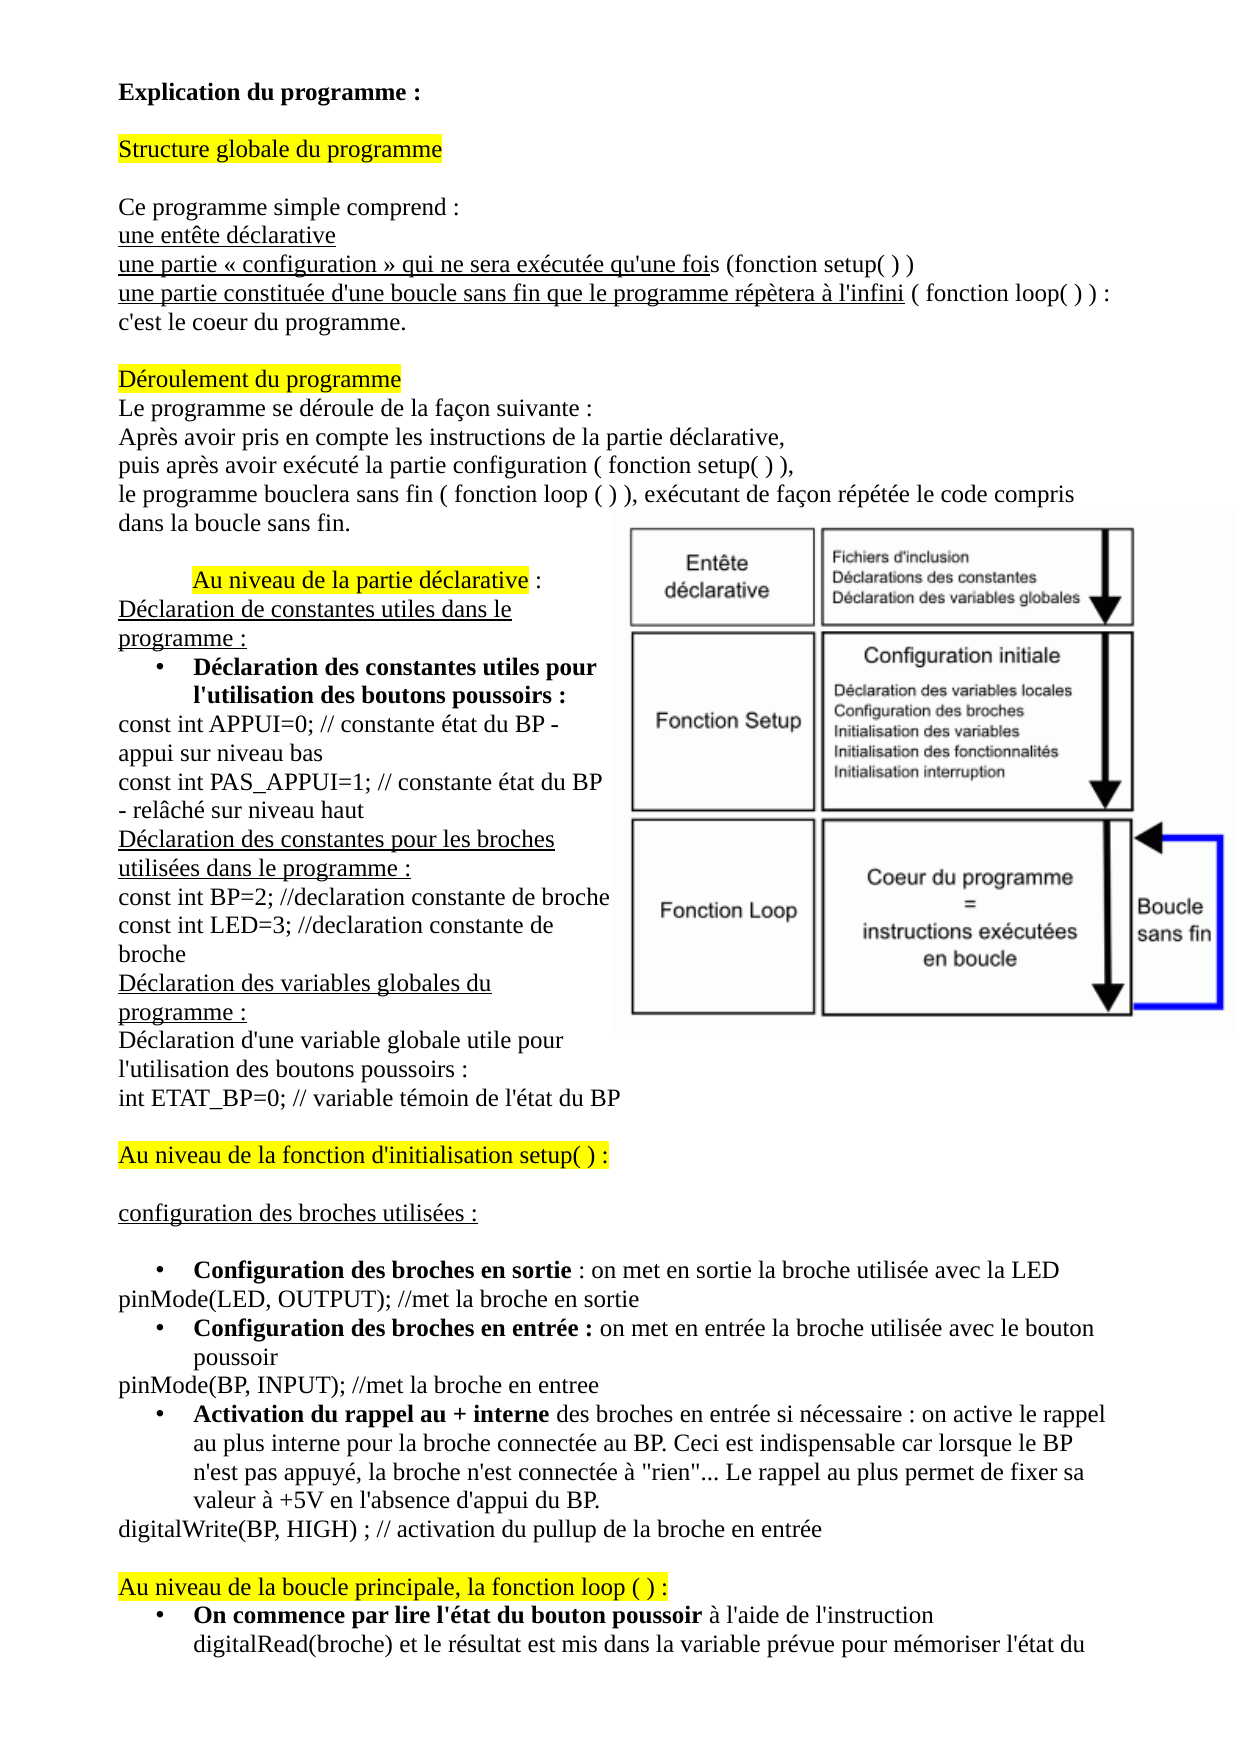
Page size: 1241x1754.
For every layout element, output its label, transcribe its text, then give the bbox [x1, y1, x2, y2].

text Au niveau de la fonction d'initialisation setup( ) : [118, 1141, 1122, 1169]
text int ETAT_BP=0; // variable témoin de l'état du BP [118, 1083, 1122, 1112]
text const int LED=3; //declaration constante de broche [118, 911, 610, 968]
text digitalWrite(BP, HIGH) ; // activation du pullup de la broche en entrée [118, 1514, 1122, 1543]
text Déclaration de constantes utiles dans le programme : [118, 594, 610, 652]
text Le programme se déroule de la façon suivante : [118, 393, 1122, 422]
text Au niveau de la partie déclarative : [192, 566, 610, 594]
list Activation du rappel au + interne des broches en entrée si nécessaire : on active le rappel au plus interne pour la broche connectée au BP. Ceci est indispensable car lorsque le BP n'est pas appuyé, la broche n'est connectée à "rien"... Le rappel au plus permet de fixer sa valeur à +5V en l'absence d'appui du BP. [156, 1399, 1122, 1514]
text pinMode(LED, OUTPUT); //met la broche en sortie [118, 1284, 1122, 1313]
text pinMode(BP, INPUT); //met la broche en entree [118, 1371, 1122, 1399]
text puis après avoir exécuté la partie configuration ( fonction setup( ) ), [118, 451, 1122, 479]
list Déclaration des constantes utiles pour l'utilisation des boutons poussoirs : [156, 652, 610, 709]
text const int PAS_APPUI=1; // constante état du BP - relâché sur niveau haut [118, 767, 610, 824]
text Déclaration d'une variable globale utile pour l'utilisation des boutons poussoirs : [118, 1026, 1122, 1083]
text configuration des broches utilisées : [118, 1198, 1122, 1227]
text const int BP=2; //declaration constante de broche [118, 882, 610, 911]
text Au niveau de la boucle principale, la fonction loop ( ) : [118, 1572, 1122, 1601]
text Explication du programme : [118, 77, 1122, 106]
text le programme bouclera sans fin ( fonction loop ( ) ), exécutant de façon répétée le code compris dans la boucle sans fin. [118, 479, 1122, 537]
list Configuration des broches en sortie : on met en sortie la broche utilisée avec la LED [156, 1256, 1122, 1284]
picture [610, 511, 1236, 1034]
text const int APPUI=0; // constante état du BP - appui sur niveau bas [118, 709, 610, 767]
text Déclaration des variables globales du programme : [118, 968, 610, 1026]
text Après avoir pris en compte les instructions de la partie déclarative, [118, 422, 1122, 451]
text une partie « configuration » qui ne sera exécutée qu'une fois (fonction setup( ) ) [118, 249, 1122, 278]
text Déclaration des constantes pour les broches utilisées dans le programme : [118, 824, 610, 882]
text une partie constituée d'une boucle sans fin que le programme répètera à l'infini ( fonction loop( ) ) : c'est le coeur du programme. [118, 278, 1122, 336]
text Ce programme simple comprend : [118, 192, 1122, 221]
text Déroulement du programme [118, 364, 1122, 393]
text Structure globale du programme [118, 134, 1122, 163]
list On commence par lire l'état du bouton poussoir à l'aide de l'instruction digitalRead(broche) et le résultat est mis dans la variable prévue pour mémoriser l'état du [156, 1601, 1122, 1658]
list Configuration des broches en entrée : on met en entrée la broche utilisée avec le bouton poussoir [156, 1313, 1122, 1371]
text une entête déclarative [118, 221, 1122, 249]
